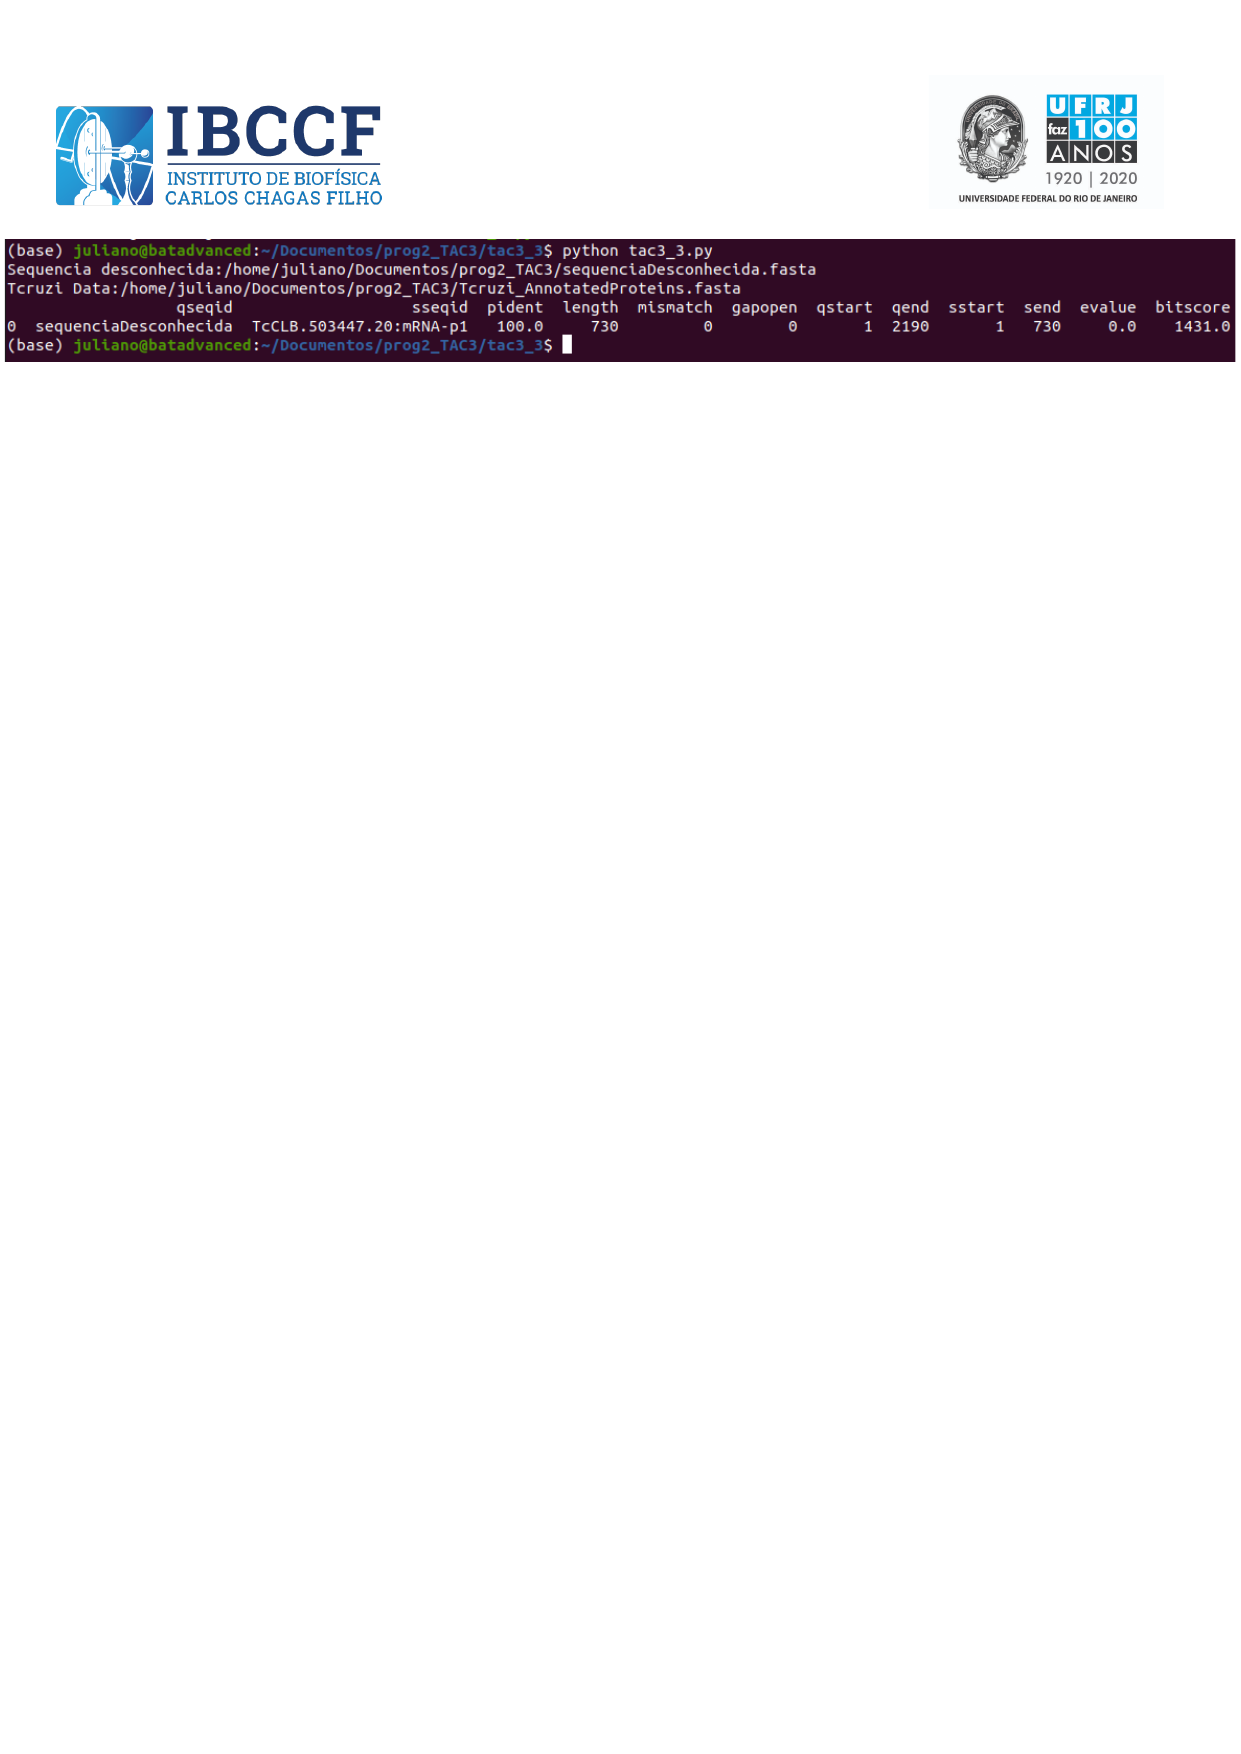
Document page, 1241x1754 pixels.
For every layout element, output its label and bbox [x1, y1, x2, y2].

picture [49, 102, 388, 209]
picture [4, 239, 1236, 362]
picture [928, 75, 1164, 209]
